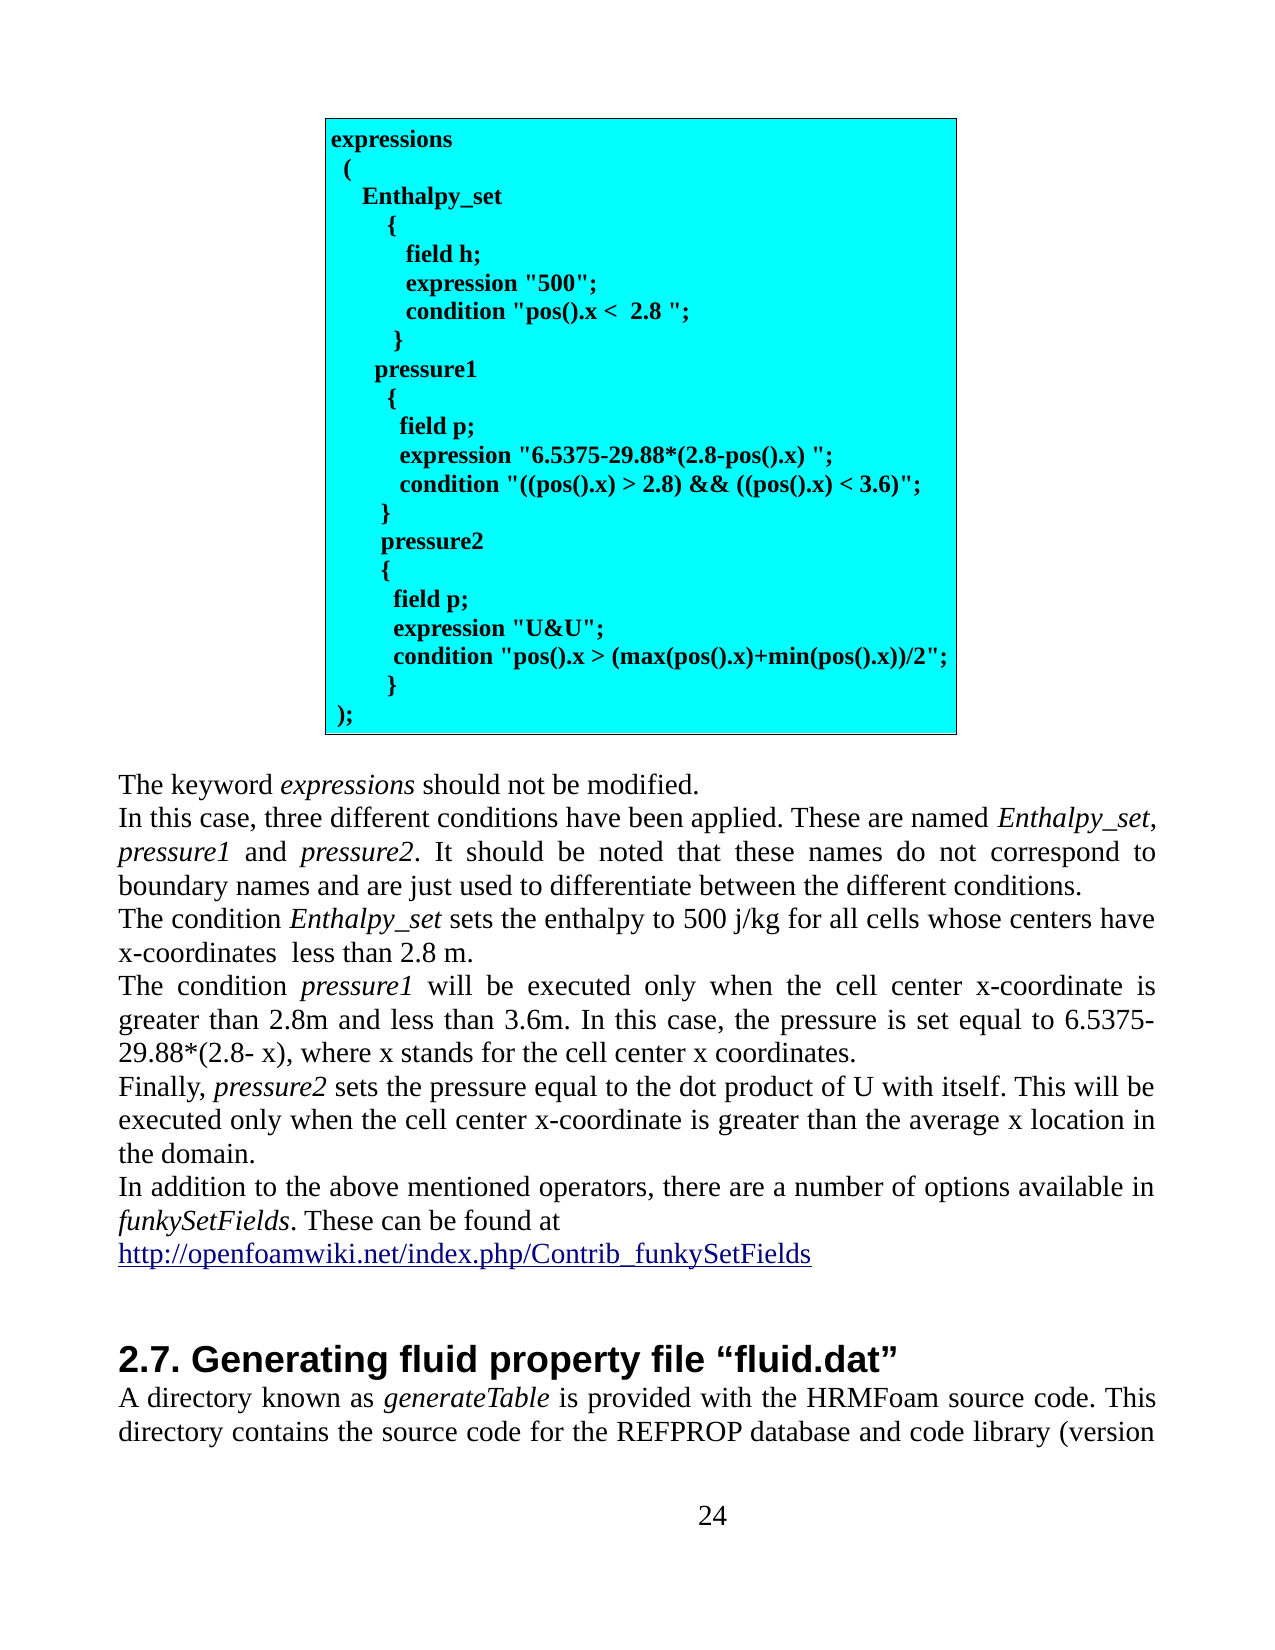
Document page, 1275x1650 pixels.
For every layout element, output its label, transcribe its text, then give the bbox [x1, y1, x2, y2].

text The keyword expressions should not be modified. [118, 767, 1157, 801]
subtitle 2.7. Generating fluid property file “fluid.dat” [118, 1337, 1157, 1380]
text A directory known as generateTable is provided with the HRMFoam source code. This directory contains the source code for the REFPROP database and code library (version [118, 1380, 1157, 1447]
text In this case, three different conditions have been applied. These are named Enthalpy_set, pressure1 and pressure2. It should be noted that these names do not correspond to boundary names and are just used to differentiate between the different conditions. [118, 801, 1157, 901]
table_header expressions ( Enthalpy_set { field h; expression "500"; condition "pos().x < 2.8 "; } pressure1 { field p; expression "6.5375-29.88*(2.8-pos().x) "; condition "((pos().x) > 2.8) && ((pos().x) < 3.6)"; } pressure2 { field p; expression "U&U"; condition "pos().x > (max(pos().x)+min(pos().x))/2"; } ); [326, 119, 956, 733]
text Finally, pressure2 sets the pressure equal to the dot product of U with itself. This will be executed only when the cell center x-coordinate is greater than the average x location in the domain. [118, 1069, 1157, 1169]
text In addition to the above mentioned operators, there are a number of options available in funkySetFields. These can be found at [118, 1169, 1157, 1237]
text http://openfoamwiki.net/index.php/Contrib_funkySetFields [118, 1237, 1157, 1270]
text The condition Enthalpy_set sets the enthalpy to 500 j/kg for all cells whose centers have x-coordinates less than 2.8 m. [118, 901, 1157, 968]
text The condition pressure1 will be executed only when the cell center x-coordinate is greater than 2.8m and less than 3.6m. In this case, the pressure is set equal to 6.5375-29.88*(2.8- x), where x stands for the cell center x coordinates. [118, 968, 1157, 1069]
